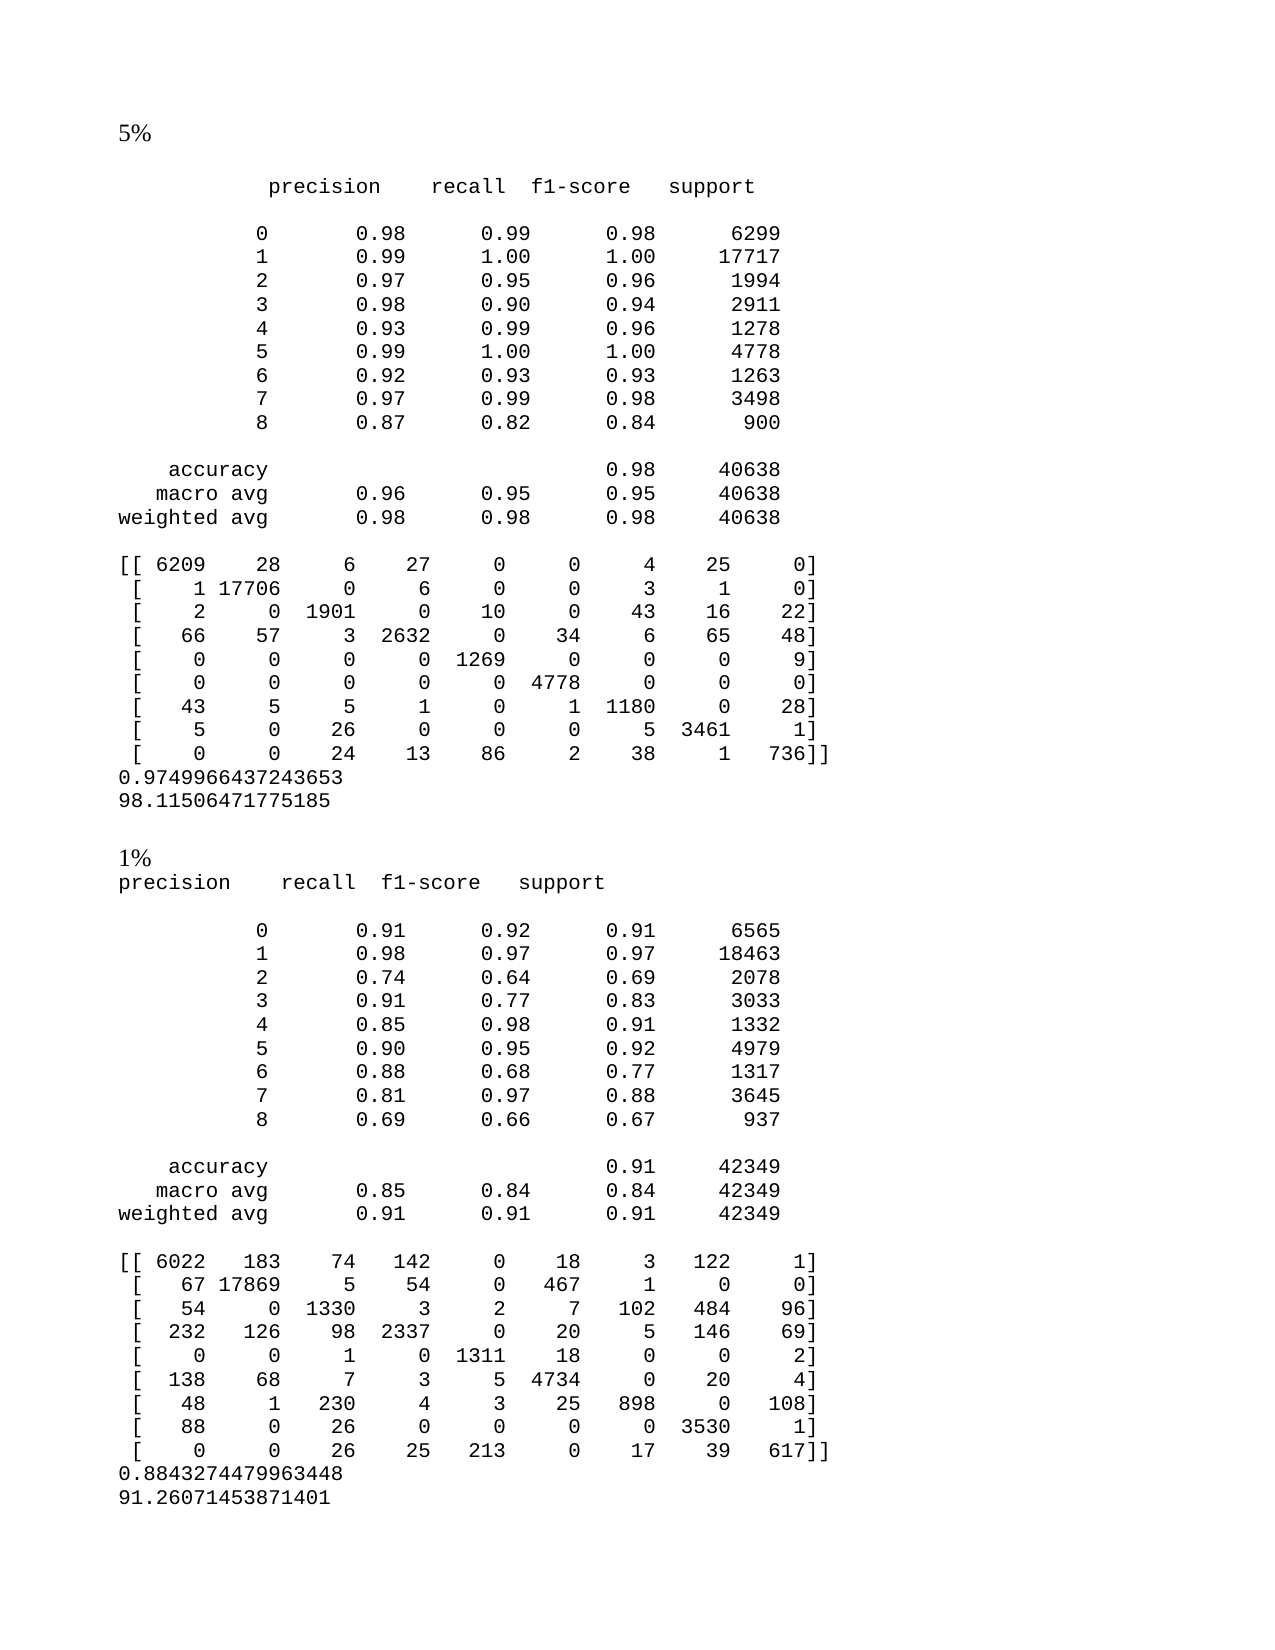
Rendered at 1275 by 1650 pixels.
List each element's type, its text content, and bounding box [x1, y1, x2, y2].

text [[ 6209 28 6 27 0 0 4 25 0] [118, 554, 1157, 578]
text 5% [118, 118, 1157, 147]
text [ 88 0 26 0 0 0 0 3530 1] [118, 1416, 1157, 1440]
text 1 0.98 0.97 0.97 18463 [118, 943, 1157, 967]
text 5 0.99 1.00 1.00 4778 [118, 341, 1157, 365]
text [ 0 0 0 0 1269 0 0 0 9] [118, 648, 1157, 672]
text macro avg 0.96 0.95 0.95 40638 [118, 483, 1157, 507]
text accuracy 0.91 42349 [118, 1156, 1157, 1180]
text 2 0.97 0.95 0.96 1994 [118, 270, 1157, 294]
text [ 2 0 1901 0 10 0 43 16 22] [118, 601, 1157, 625]
text [ 0 0 0 0 0 4778 0 0 0] [118, 672, 1157, 696]
text 4 0.93 0.99 0.96 1278 [118, 317, 1157, 341]
text [ 0 0 26 25 213 0 17 39 617]] [118, 1440, 1157, 1463]
text 5 0.90 0.95 0.92 4979 [118, 1038, 1157, 1061]
text 0.9749966437243653 [118, 767, 1157, 790]
text [ 54 0 1330 3 2 7 102 484 96] [118, 1298, 1157, 1322]
text 3 0.91 0.77 0.83 3033 [118, 991, 1157, 1014]
text 0 0.98 0.99 0.98 6299 [118, 223, 1157, 247]
text [ 5 0 26 0 0 0 5 3461 1] [118, 719, 1157, 743]
text 7 0.81 0.97 0.88 3645 [118, 1085, 1157, 1109]
text weighted avg 0.91 0.91 0.91 42349 [118, 1203, 1157, 1227]
text [ 1 17706 0 6 0 0 3 1 0] [118, 578, 1157, 601]
text [[ 6022 183 74 142 0 18 3 122 1] [118, 1251, 1157, 1274]
text 1 0.99 1.00 1.00 17717 [118, 247, 1157, 270]
text 6 0.88 0.68 0.77 1317 [118, 1061, 1157, 1085]
text 0 0.91 0.92 0.91 6565 [118, 919, 1157, 943]
text 3 0.98 0.90 0.94 2911 [118, 294, 1157, 317]
text [ 48 1 230 4 3 25 898 0 108] [118, 1392, 1157, 1416]
text precision recall f1-score support [118, 176, 1157, 199]
text 8 0.87 0.82 0.84 900 [118, 412, 1157, 436]
text accuracy 0.98 40638 [118, 459, 1157, 483]
text 4 0.85 0.98 0.91 1332 [118, 1014, 1157, 1038]
text [ 66 57 3 2632 0 34 6 65 48] [118, 625, 1157, 648]
text [ 0 0 1 0 1311 18 0 0 2] [118, 1345, 1157, 1369]
text [ 138 68 7 3 5 4734 0 20 4] [118, 1369, 1157, 1392]
text 2 0.74 0.64 0.69 2078 [118, 967, 1157, 991]
text 7 0.97 0.99 0.98 3498 [118, 388, 1157, 412]
text [ 232 126 98 2337 0 20 5 146 69] [118, 1322, 1157, 1345]
text [ 43 5 5 1 0 1 1180 0 28] [118, 696, 1157, 719]
text precision recall f1-score support [118, 872, 1157, 896]
text 91.26071453871401 [118, 1487, 1157, 1511]
text [ 0 0 24 13 86 2 38 1 736]] [118, 743, 1157, 767]
text 6 0.92 0.93 0.93 1263 [118, 365, 1157, 388]
text 1% [118, 843, 1157, 872]
text 8 0.69 0.66 0.67 937 [118, 1109, 1157, 1132]
text 98.11506471775185 [118, 790, 1157, 814]
text 0.8843274479963448 [118, 1463, 1157, 1487]
text weighted avg 0.98 0.98 0.98 40638 [118, 507, 1157, 530]
text [ 67 17869 5 54 0 467 1 0 0] [118, 1274, 1157, 1298]
text macro avg 0.85 0.84 0.84 42349 [118, 1180, 1157, 1203]
